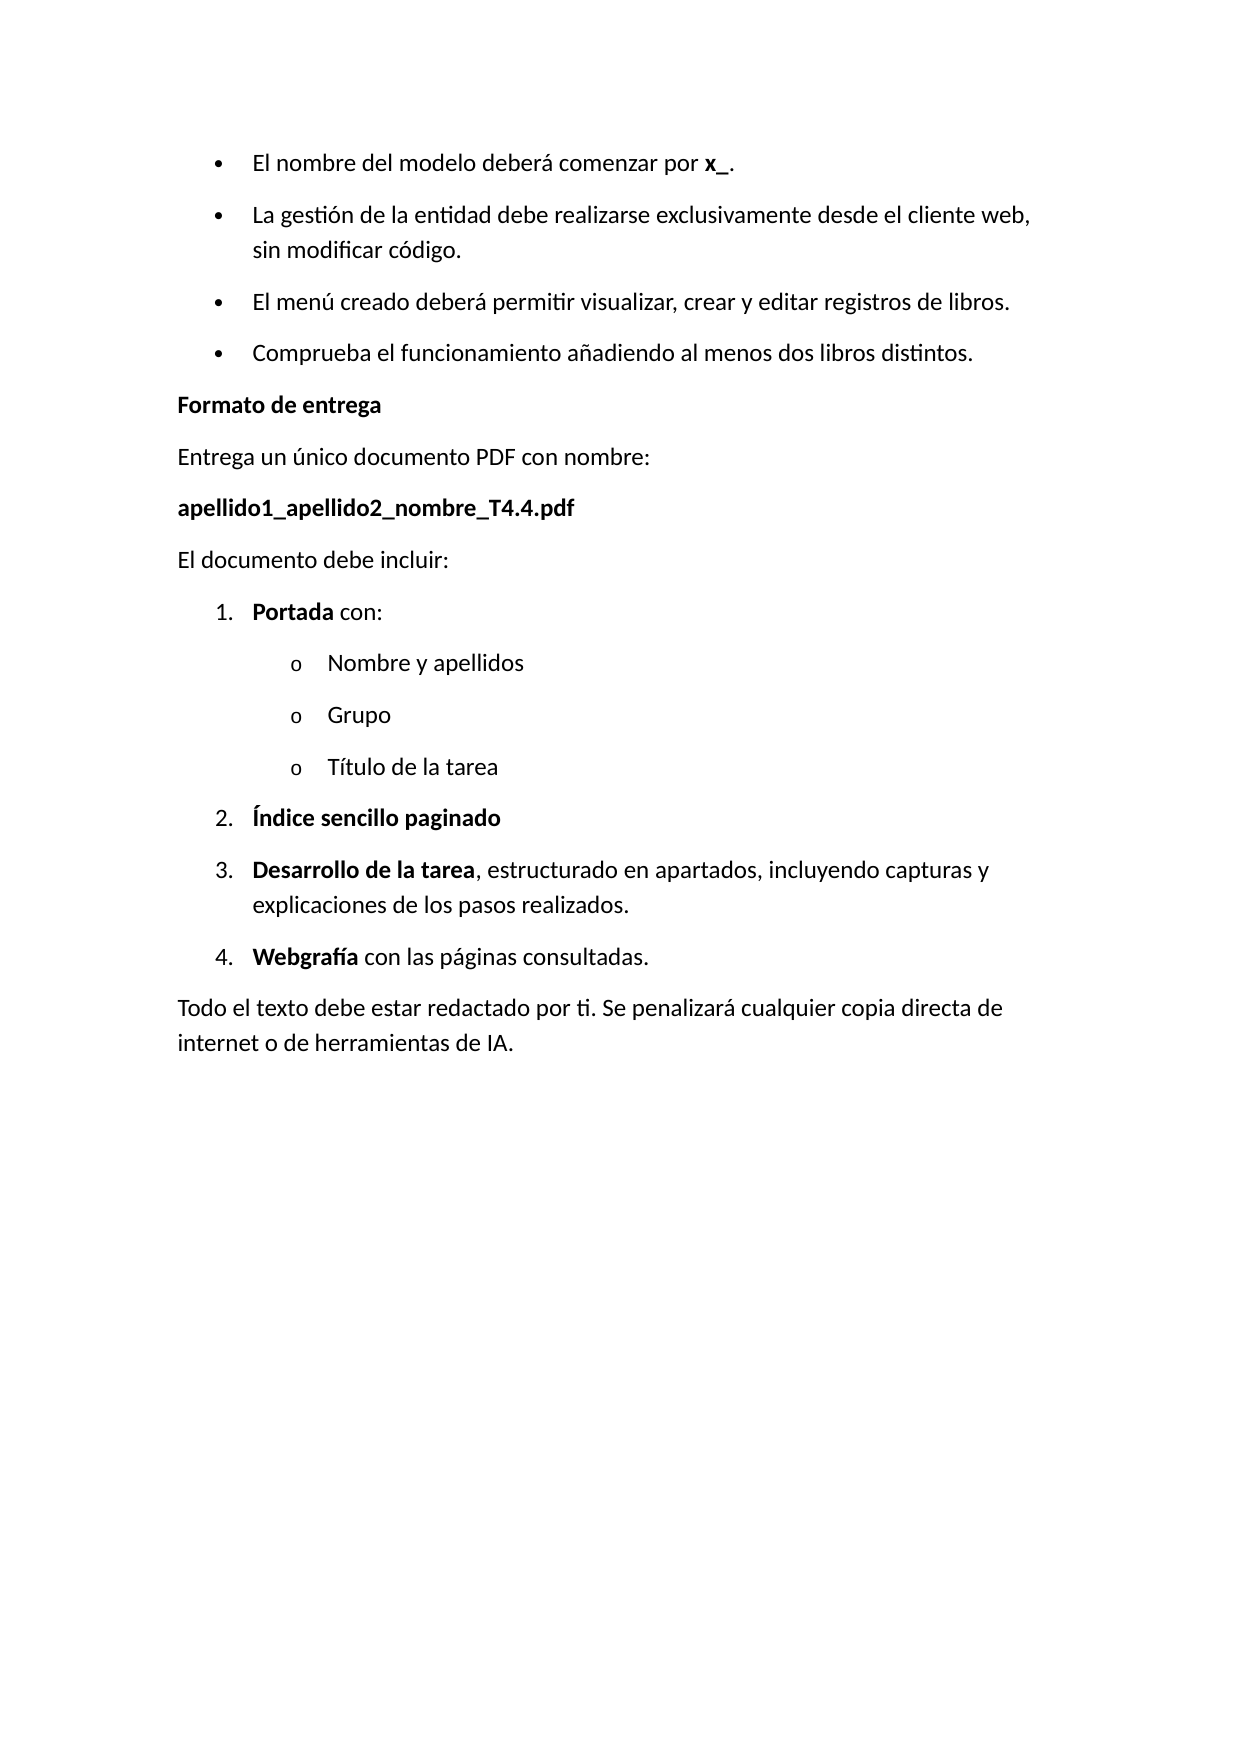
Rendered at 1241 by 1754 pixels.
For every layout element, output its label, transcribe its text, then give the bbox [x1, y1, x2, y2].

list Comprueba el funcionamiento añadiendo al menos dos libros distintos. [215, 338, 1063, 368]
list La gestión de la entidad debe realizarse exclusivamente desde el cliente web, sin modificar código. [215, 199, 1063, 265]
text El documento debe incluir: [177, 544, 1063, 575]
text apellido1_apellido2_nombre_T4.4.pdf [177, 493, 1063, 523]
list Índice sencillo paginado [215, 803, 1063, 833]
list Grupo [290, 699, 1063, 730]
list Portada con: [215, 596, 1063, 626]
list El menú creado deberá permitir visualizar, crear y editar registros de libros. [215, 286, 1063, 316]
list El nombre del modelo deberá comenzar por x_. [215, 148, 1063, 178]
list Título de la tarea [290, 751, 1063, 781]
text Entrega un único documento PDF con nombre: [177, 441, 1063, 471]
list Nombre y apellidos [290, 648, 1063, 678]
list Desarrollo de la tarea, estructurado en apartados, incluyendo capturas y explicaciones de los pasos realizados. [215, 854, 1063, 920]
text Formato de entrega [177, 389, 1063, 420]
list Webgrafía con las páginas consultadas. [215, 941, 1063, 971]
text Todo el texto debe estar redactado por ti. Se penalizará cualquier copia directa de internet o de herramientas de IA. [177, 993, 1063, 1058]
